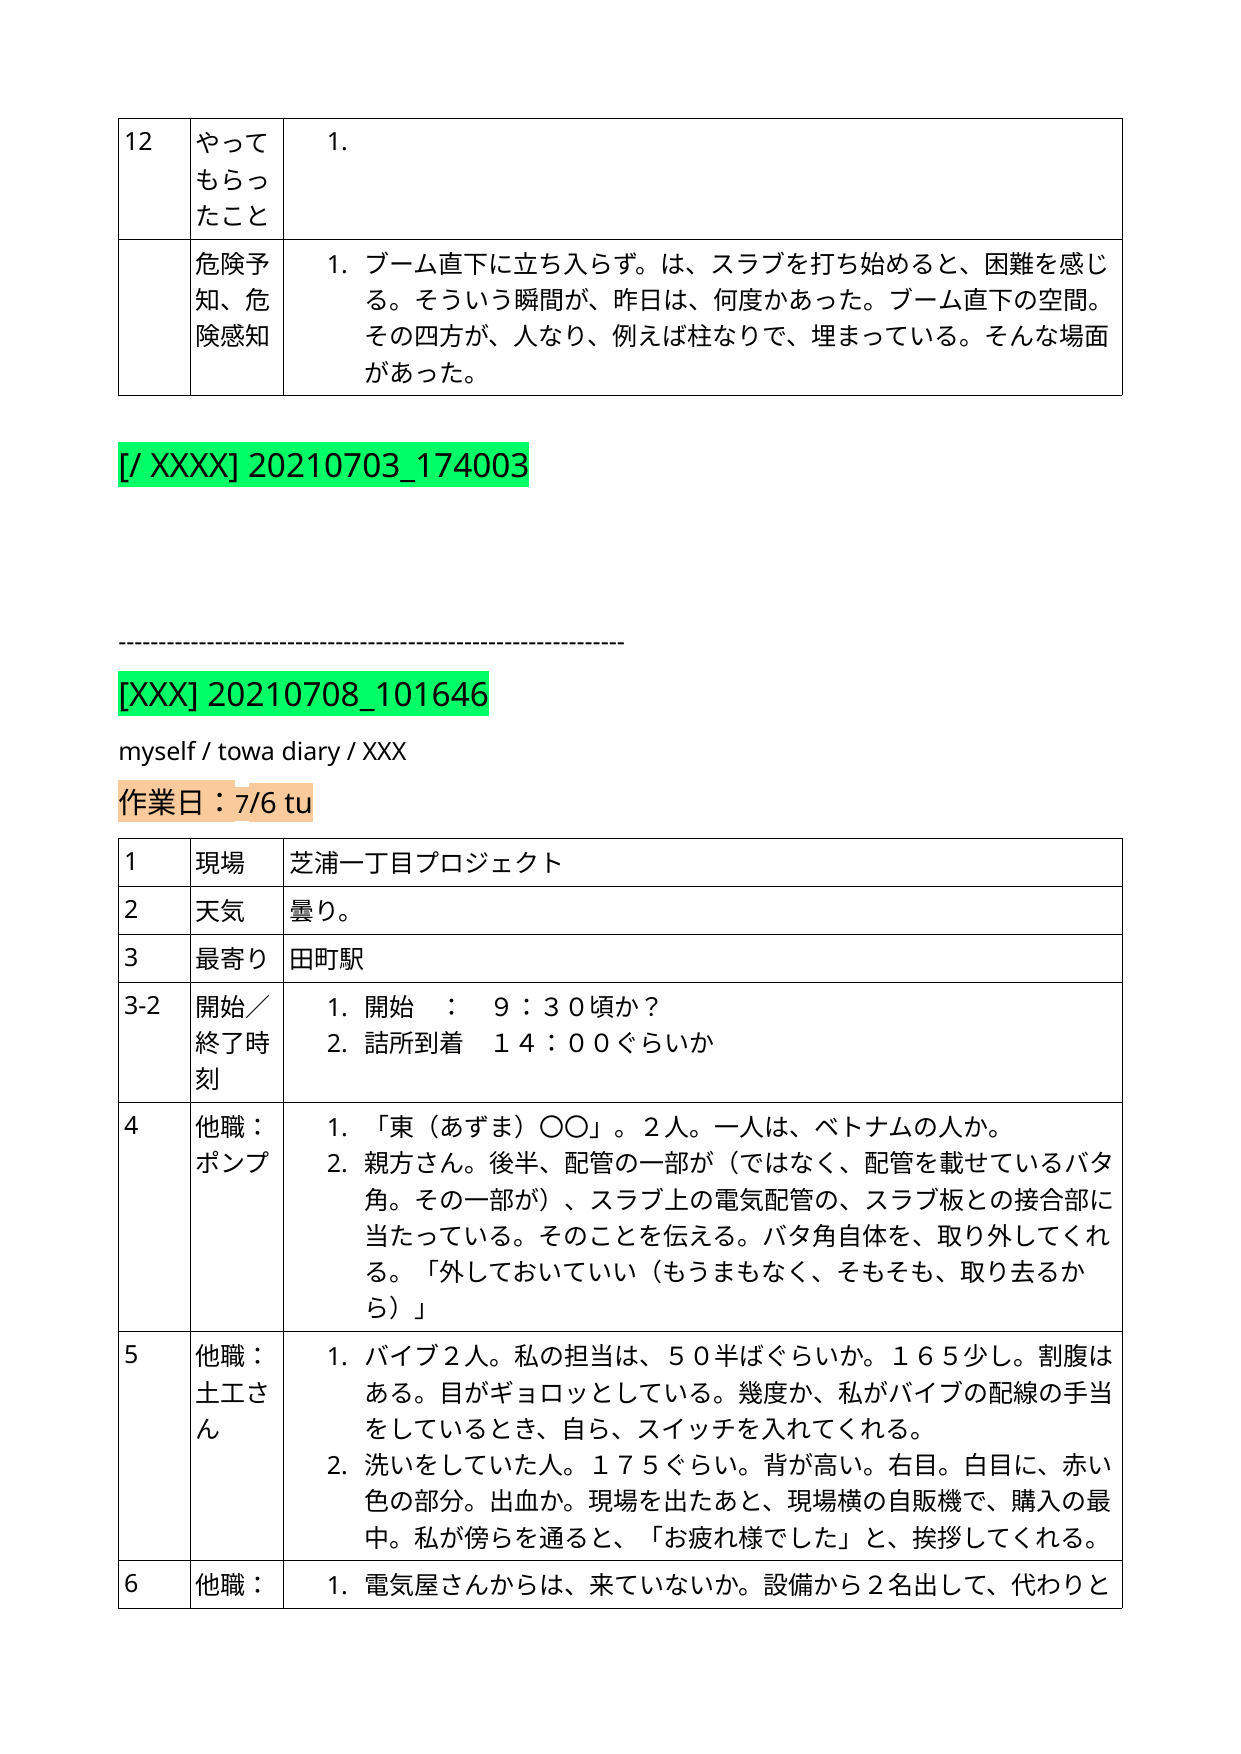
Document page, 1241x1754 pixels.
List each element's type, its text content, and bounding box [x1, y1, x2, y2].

table_cell 他職：土工さん [191, 1332, 283, 1560]
table_cell [284, 119, 1122, 238]
table_cell 他職：ポンプ [191, 1103, 283, 1331]
table_cell 開始／終了時刻 [191, 983, 283, 1102]
table_cell 天気 [191, 887, 283, 934]
table_cell 開始 ： ９：３０頃か？ 詰所到着 １４：００ぐらいか [284, 983, 1122, 1102]
table_header 現場 [191, 839, 283, 886]
table_cell やってもらったこと [191, 119, 283, 238]
table_cell 4 [119, 1103, 190, 1331]
table_cell バイブ２人。私の担当は、５０半ばぐらいか。１６５少し。割腹はある。目がギョロッとしている。幾度か、私がバイブの配線の手当をしているとき、自ら、スイッチを入れてくれる。 洗いをしていた人。１７５ぐらい。背が高い。右目。白目に、赤い色の部分。出血か。現場を出たあと、現場横の自販機で、購入の最中。私が傍らを通ると、「お疲れ様でした」と、挨拶してくれる。 [284, 1332, 1122, 1560]
table_cell 田町駅 [284, 935, 1122, 982]
text [/ XXXX] 20210703_174003 [118, 442, 1122, 487]
table_cell 「東（あずま）〇〇」。２人。一人は、ベトナムの人か。 親方さん。後半、配管の一部が（ではなく、配管を載せているバタ角。その一部が）、スラブ上の電気配管の、スラブ板との接合部に当たっている。そのことを伝える。バタ角自体を、取り外してくれる。「外しておいていい（もうまもなく、そもそも、取り去るから）」 [284, 1103, 1122, 1331]
table_cell 最寄り [191, 935, 283, 982]
table_cell 危険予知、危険感知 [191, 240, 283, 395]
text [XXX] 20210708_101646 [118, 671, 1122, 716]
table_cell [119, 240, 190, 395]
table_cell 2 [119, 887, 190, 934]
table_cell 他職： [191, 1561, 283, 1608]
text myself / towa diary / XXX [118, 733, 1122, 767]
table_cell 3-2 [119, 983, 190, 1102]
table_cell 曇り。 [284, 887, 1122, 934]
table_cell 3 [119, 935, 190, 982]
table_cell 6 [119, 1561, 190, 1608]
table_cell ブーム直下に立ち入らず。は、スラブを打ち始めると、困難を感じる。そういう瞬間が、昨日は、何度かあった。ブーム直下の空間。その四方が、人なり、例えば柱なりで、埋まっている。そんな場面があった。 [284, 240, 1122, 395]
text --------------------------------------------------------------- [118, 623, 1122, 658]
table_cell 12 [119, 119, 190, 238]
table_cell 5 [119, 1332, 190, 1560]
text 作業日：7/6 tu [118, 780, 1122, 822]
table_header 芝浦一丁目プロジェクト [284, 839, 1122, 886]
table_header 1 [119, 839, 190, 886]
table_cell 電気屋さんからは、来ていないか。設備から２名出して、代わりと [284, 1561, 1122, 1608]
